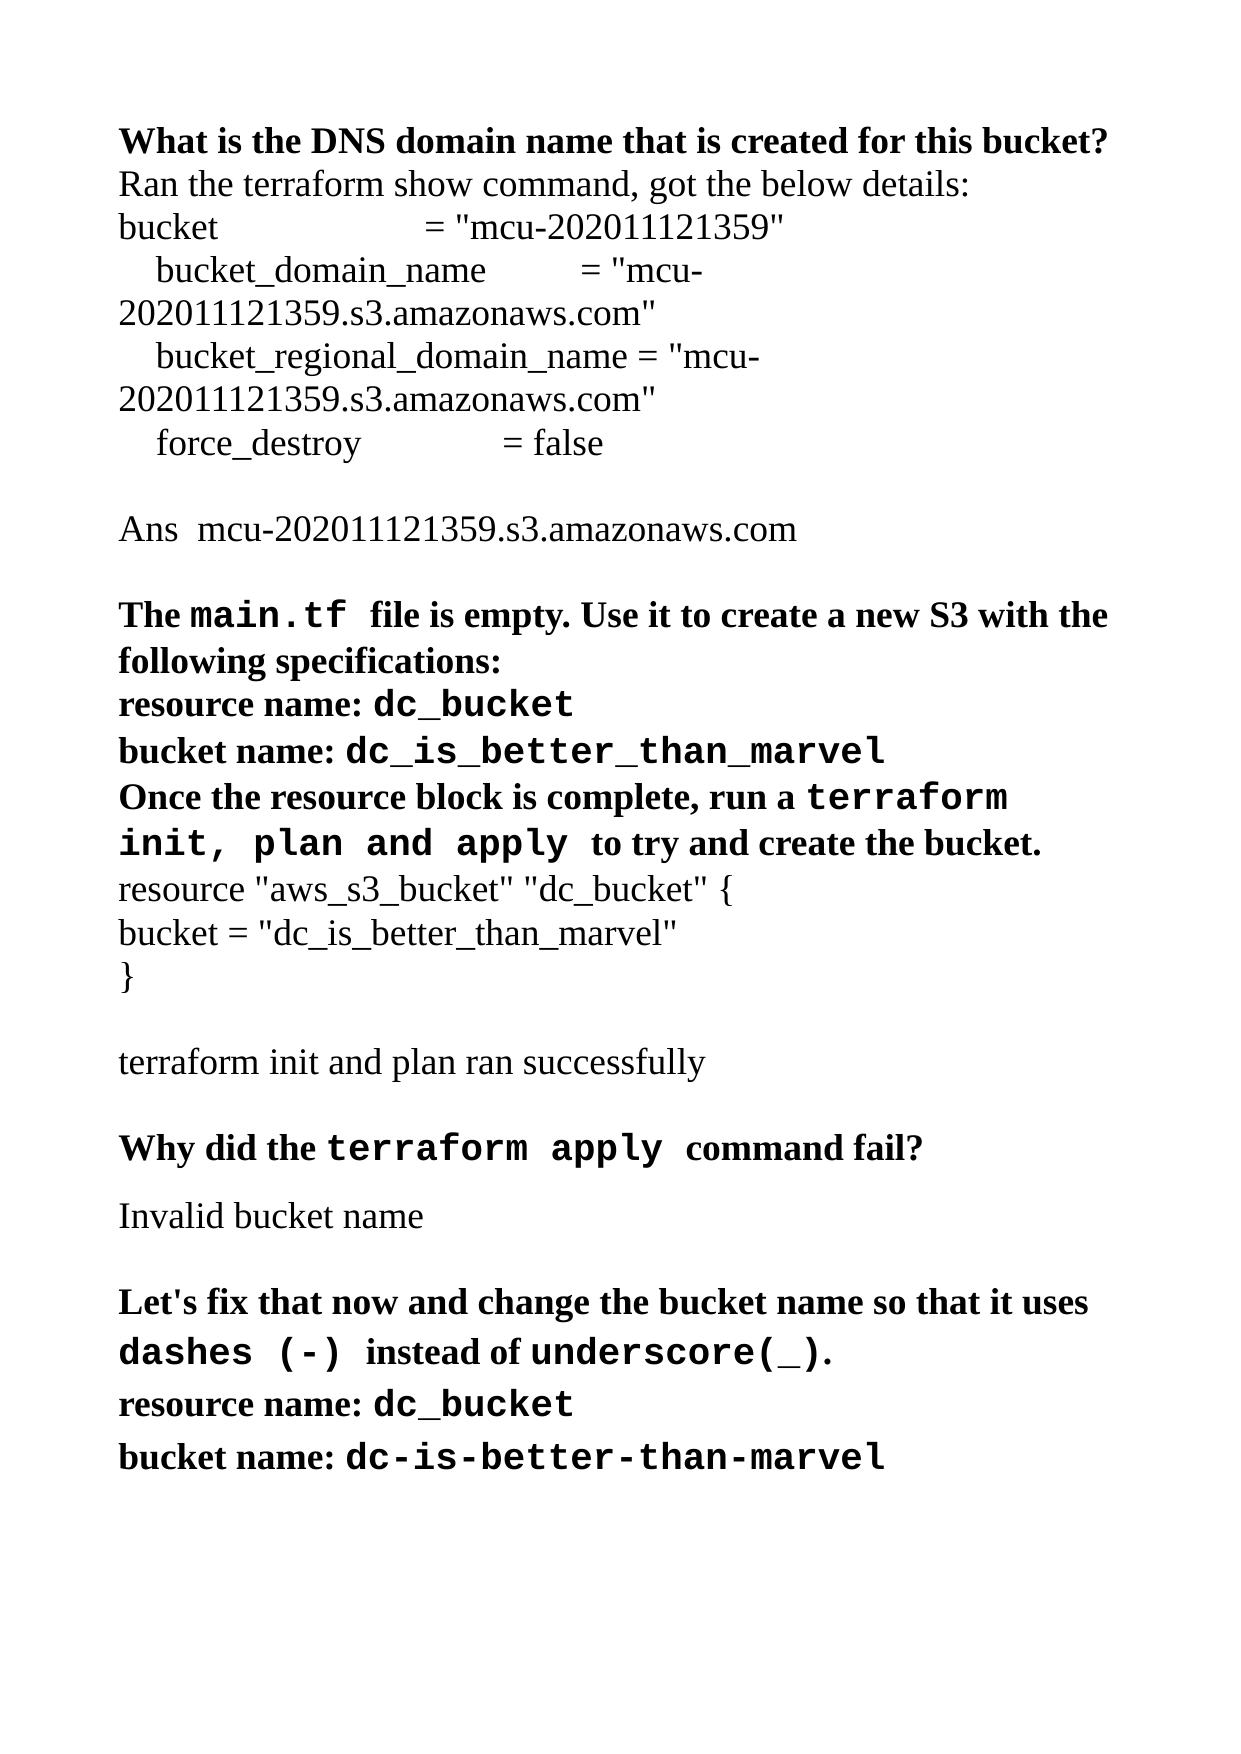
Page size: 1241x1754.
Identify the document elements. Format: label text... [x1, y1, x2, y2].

text bucket_regional_domain_name = "mcu-202011121359.s3.amazonaws.com" [118, 334, 1122, 420]
text Ans mcu-202011121359.s3.amazonaws.com [118, 506, 1122, 549]
text bucket = "dc_is_better_than_marvel" [118, 910, 1122, 953]
text terraform init and plan ran successfully [118, 1039, 1122, 1082]
text force_destroy = false [118, 420, 1122, 463]
text Invalid bucket name [118, 1193, 1122, 1236]
text bucket = "mcu-202011121359" [118, 204, 1122, 247]
text What is the DNS domain name that is created for this bucket? [118, 118, 1122, 161]
text Why did the terraform apply command fail? [118, 1126, 1122, 1172]
text bucket_domain_name = "mcu-202011121359.s3.amazonaws.com" [118, 247, 1122, 334]
text } [118, 953, 1122, 996]
text resource "aws_s3_bucket" "dc_bucket" { [118, 867, 1122, 910]
text Ran the terraform show command, got the below details: [118, 161, 1122, 204]
text The main.tf file is empty. Use it to create a new S3 with the following specifications: resource name: dc_bucket bucket name: dc_is_better_than_marvel Once the resource block is complete, run a terraform init, plan and apply to try and create the bucket. [118, 592, 1122, 867]
text Let's fix that now and change the bucket name so that it uses dashes (-) instead of underscore(_). resource name: dc_bucket bucket name: dc-is-better-than-marvel [118, 1279, 1122, 1580]
